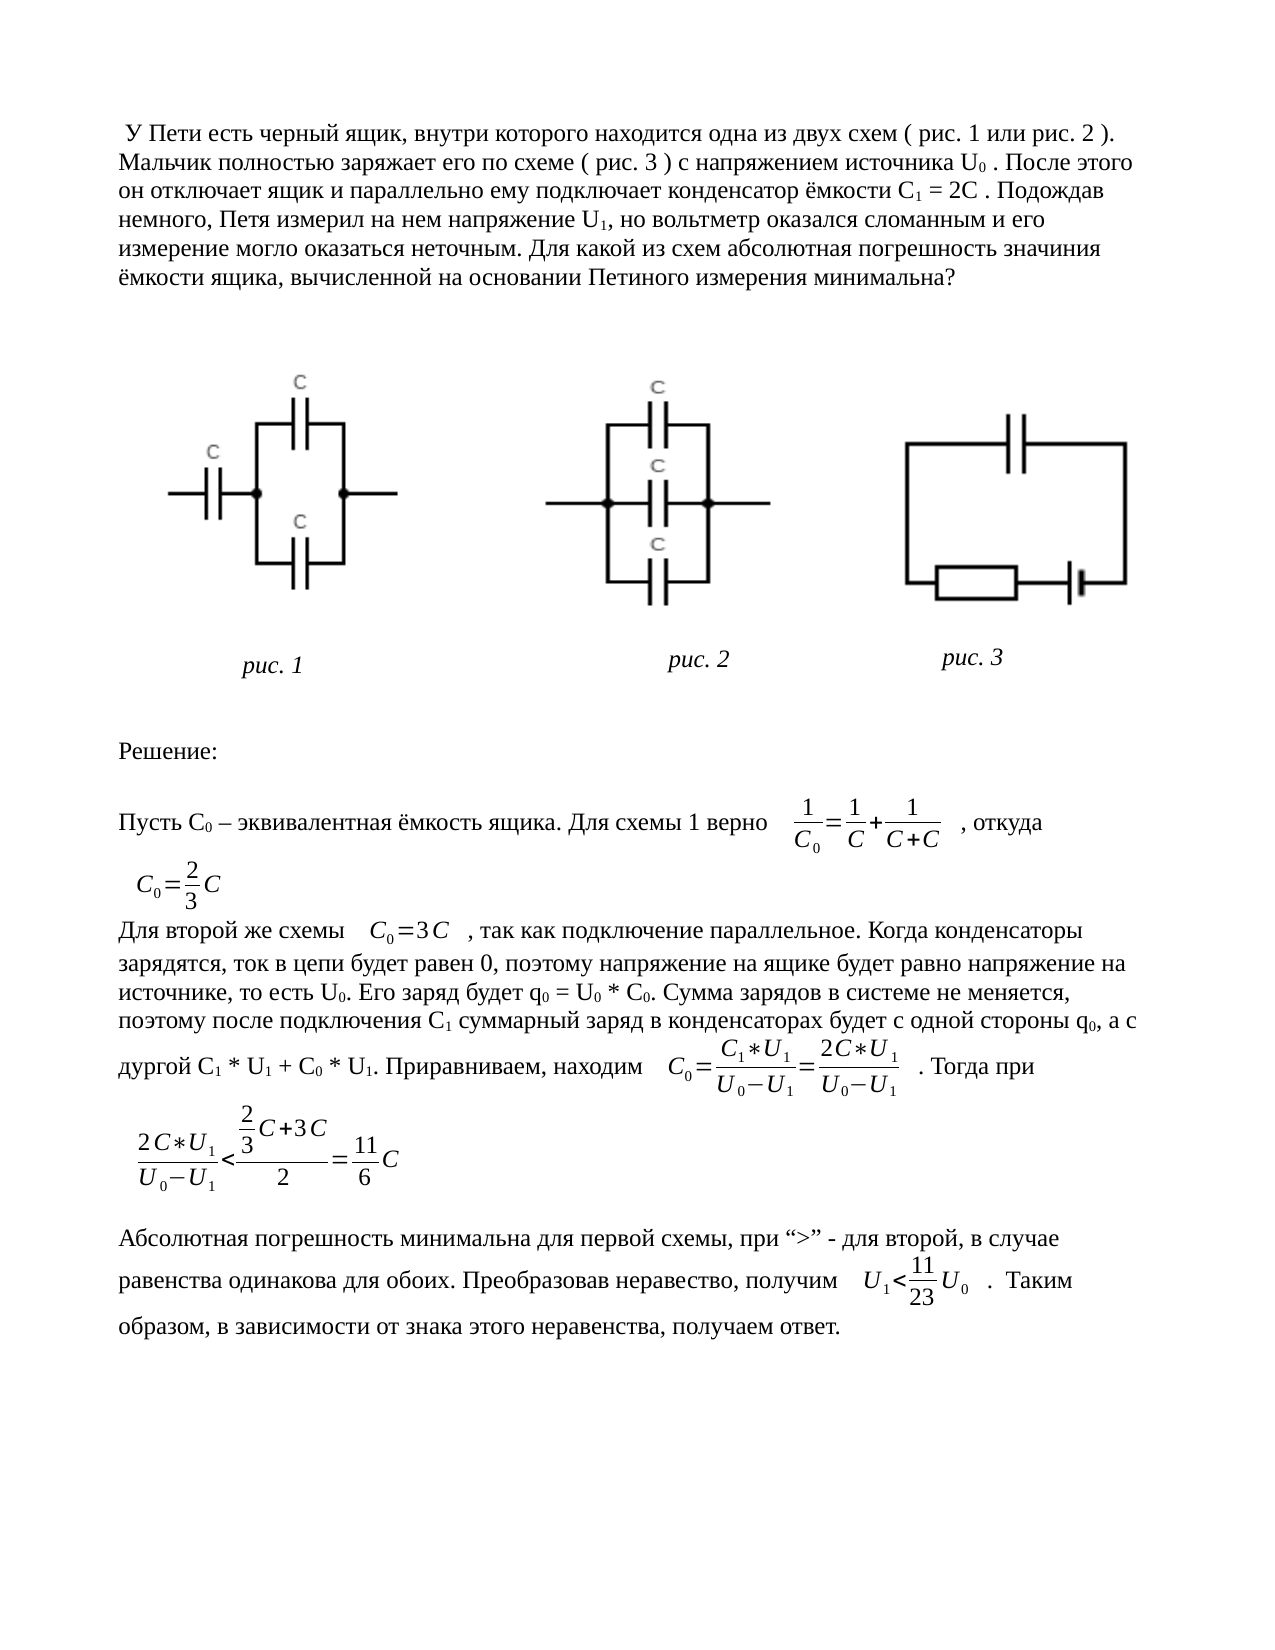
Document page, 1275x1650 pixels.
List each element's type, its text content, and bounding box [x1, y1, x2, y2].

text Для второй же схемы , так как подключение параллельное. Когда конденсаторы зарядятся, ток в цепи будет равен 0, поэтому напряжение на ящике будет равно напряжение на источнике, то есть U0. Его заряд будет q0 = U0 * C0. Сумма зарядов в системе не меняется, поэтому после подключения C1 суммарный заряд в конденсаторах будет с одной стороны q0, а с дургой С1 * U1 + C0 * U1. Приравниваем, находим . Тогда при [118, 916, 1157, 1194]
text У Пети есть черный ящик, внутри которого находится одна из двух схем ( рис. 1 или рис. 2 ). Мальчик полностью заряжает его по схеме ( рис. 3 ) с напряжением источника U0 . После этого он отключает ящик и параллельно ему подключает конденсатор ёмкости C1 = 2С . Подождав немного, Петя измерил на нем напряжение U1, но вольтметр оказался сломанным и его измерение могло оказаться неточным. Для какой из схем абсолютная погрешность значиния ёмкости ящика, вычисленной на основании Петиного измерения минимальна? [118, 118, 1157, 291]
text рис. 1 [118, 651, 430, 679]
picture [488, 331, 809, 645]
text Пусть C0 – эквивалентная ёмкость ящика. Для схемы 1 верно , откуда [118, 794, 1157, 916]
picture [118, 337, 431, 651]
text рис. 3 [868, 643, 1185, 671]
text Абсолютная погрешность минимальна для первой схемы, при “>” - для второй, в случае равенства одинакова для обоих. Преобразовав неравество, получим . Таким образом, в зависимости от знака этого неравенства, получаем ответ. [118, 1223, 1157, 1340]
text рис. 2 [540, 332, 860, 673]
text Решение: [118, 736, 1157, 765]
picture [868, 365, 1185, 643]
